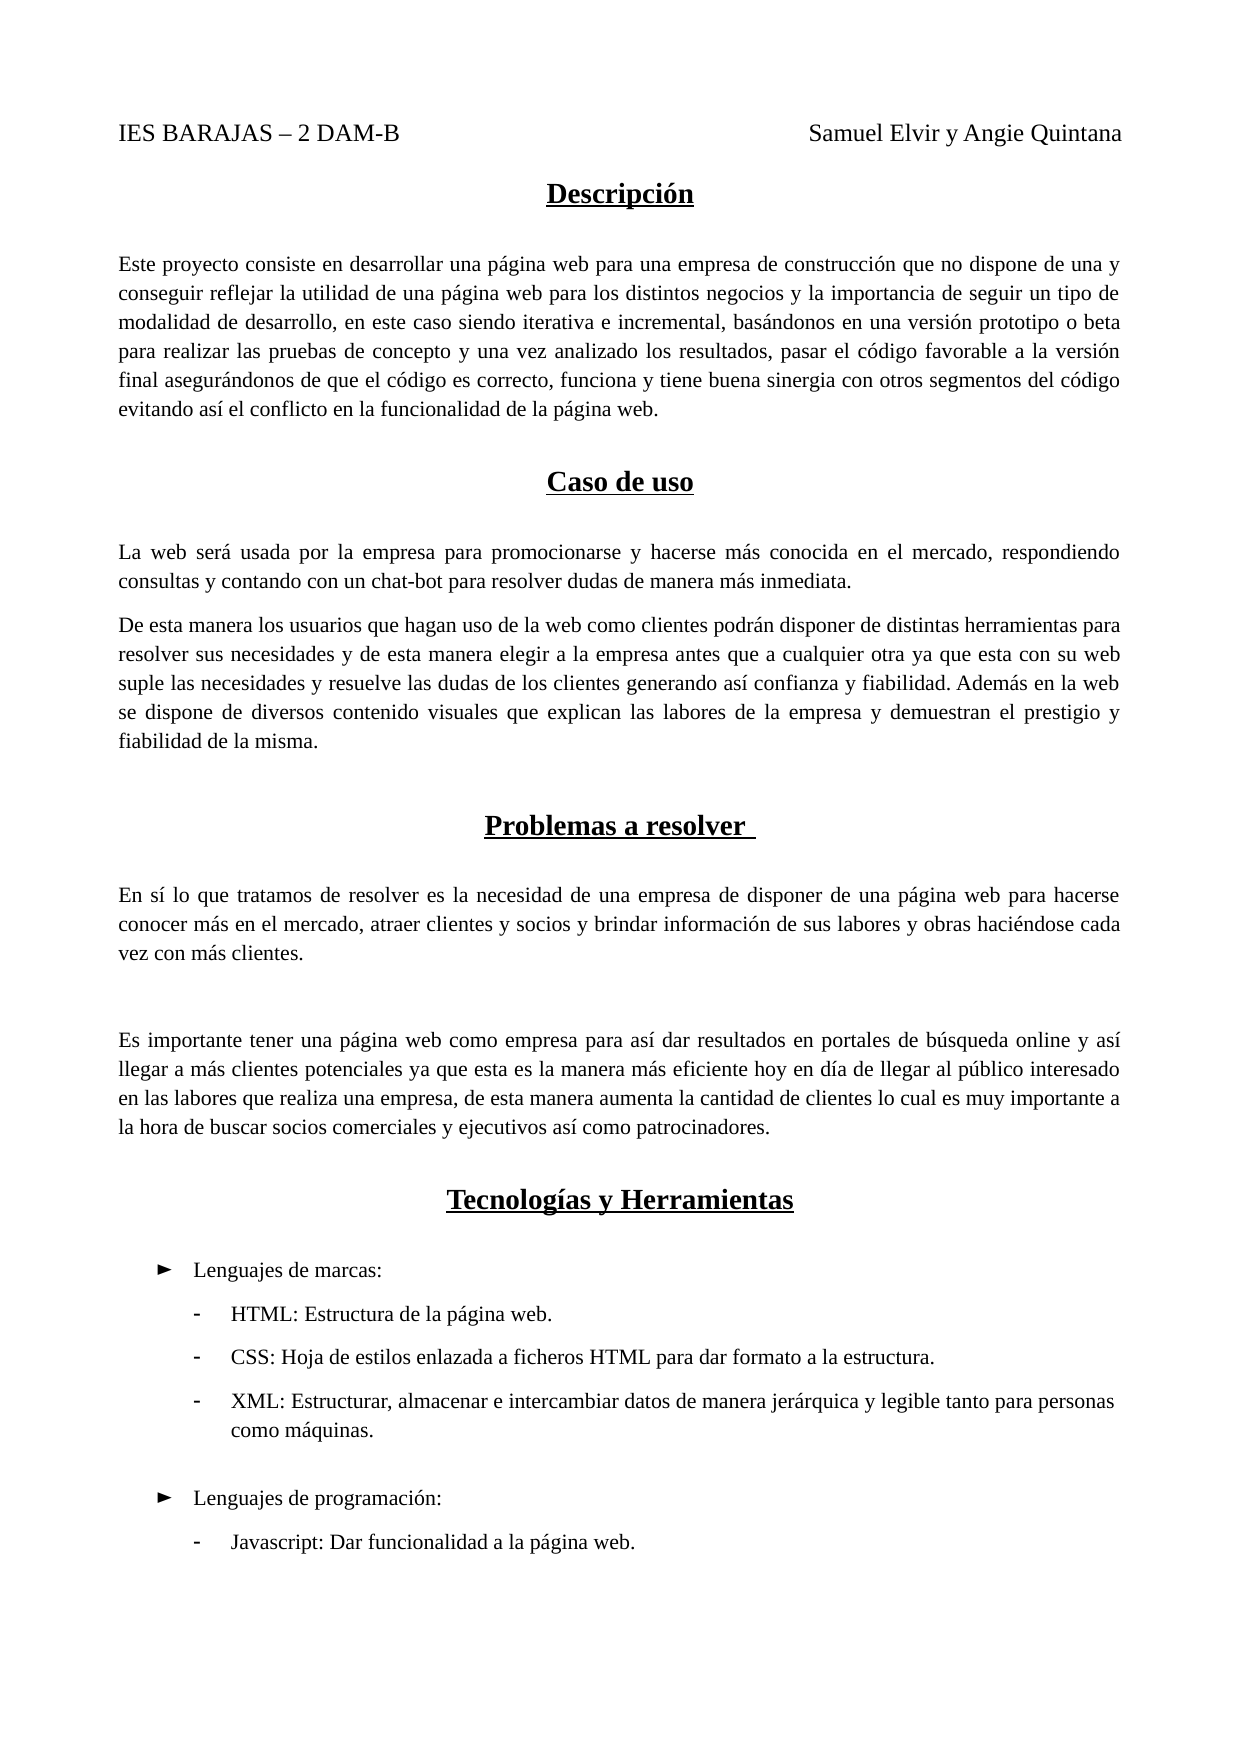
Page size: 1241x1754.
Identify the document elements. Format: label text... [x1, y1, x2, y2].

subtitle Problemas a resolver [118, 796, 1122, 844]
list Lenguajes de programación: [156, 1485, 1122, 1511]
subtitle Descripción [118, 176, 1122, 210]
list XML: Estructurar, almacenar e intercambiar datos de manera jerárquica y legible tanto para personas como máquinas. [193, 1388, 1122, 1442]
text De esta manera los usuarios que hagan uso de la web como clientes podrán disponer de distintas herramientas para resolver sus necesidades y de esta manera elegir a la empresa antes que a cualquier otra ya que esta con su web suple las necesidades y resuelve las dudas de los clientes generando así confianza y fiabilidad. Además en la web se dispone de diversos contenido visuales que explican las labores de la empresa y demuestran el prestigio y fiabilidad de la misma. [118, 612, 1122, 753]
text Es importante tener una página web como empresa para así dar resultados en portales de búsqueda online y así llegar a más clientes potenciales ya que esta es la manera más eficiente hoy en día de llegar al público interesado en las labores que realiza una empresa, de esta manera aumenta la cantidad de clientes lo cual es muy importante a la hora de buscar socios comerciales y ejecutivos así como patrocinadores. [118, 1027, 1122, 1139]
text Este proyecto consiste en desarrollar una página web para una empresa de construcción que no dispone de una y conseguir reflejar la utilidad de una página web para los distintos negocios y la importancia de seguir un tipo de modalidad de desarrollo, en este caso siendo iterativa e incremental, basándonos en una versión prototipo o beta para realizar las pruebas de concepto y una vez analizado los resultados, pasar el código favorable a la versión final asegurándonos de que el código es correcto, funciona y tiene buena sinergia con otros segmentos del código evitando así el conflicto en la funcionalidad de la página web. [118, 251, 1122, 421]
subtitle Caso de uso [118, 464, 1122, 498]
text La web será usada por la empresa para promocionarse y hacerse más conocida en el mercado, respondiendo consultas y contando con un chat-bot para resolver dudas de manera más inmediata. [118, 539, 1122, 593]
list HTML: Estructura de la página web. [193, 1301, 1122, 1326]
list Javascript: Dar funcionalidad a la página web. [193, 1529, 1122, 1554]
list Lenguajes de marcas: [156, 1257, 1122, 1282]
text En sí lo que tratamos de resolver es la necesidad de una empresa de disponer de una página web para hacerse conocer más en el mercado, atraer clientes y socios y brindar información de sus labores y obras haciéndose cada vez con más clientes. [118, 882, 1122, 965]
list CSS: Hoja de estilos enlazada a ficheros HTML para dar formato a la estructura. [193, 1344, 1122, 1369]
subtitle Tecnologías y Herramientas [118, 1182, 1122, 1216]
